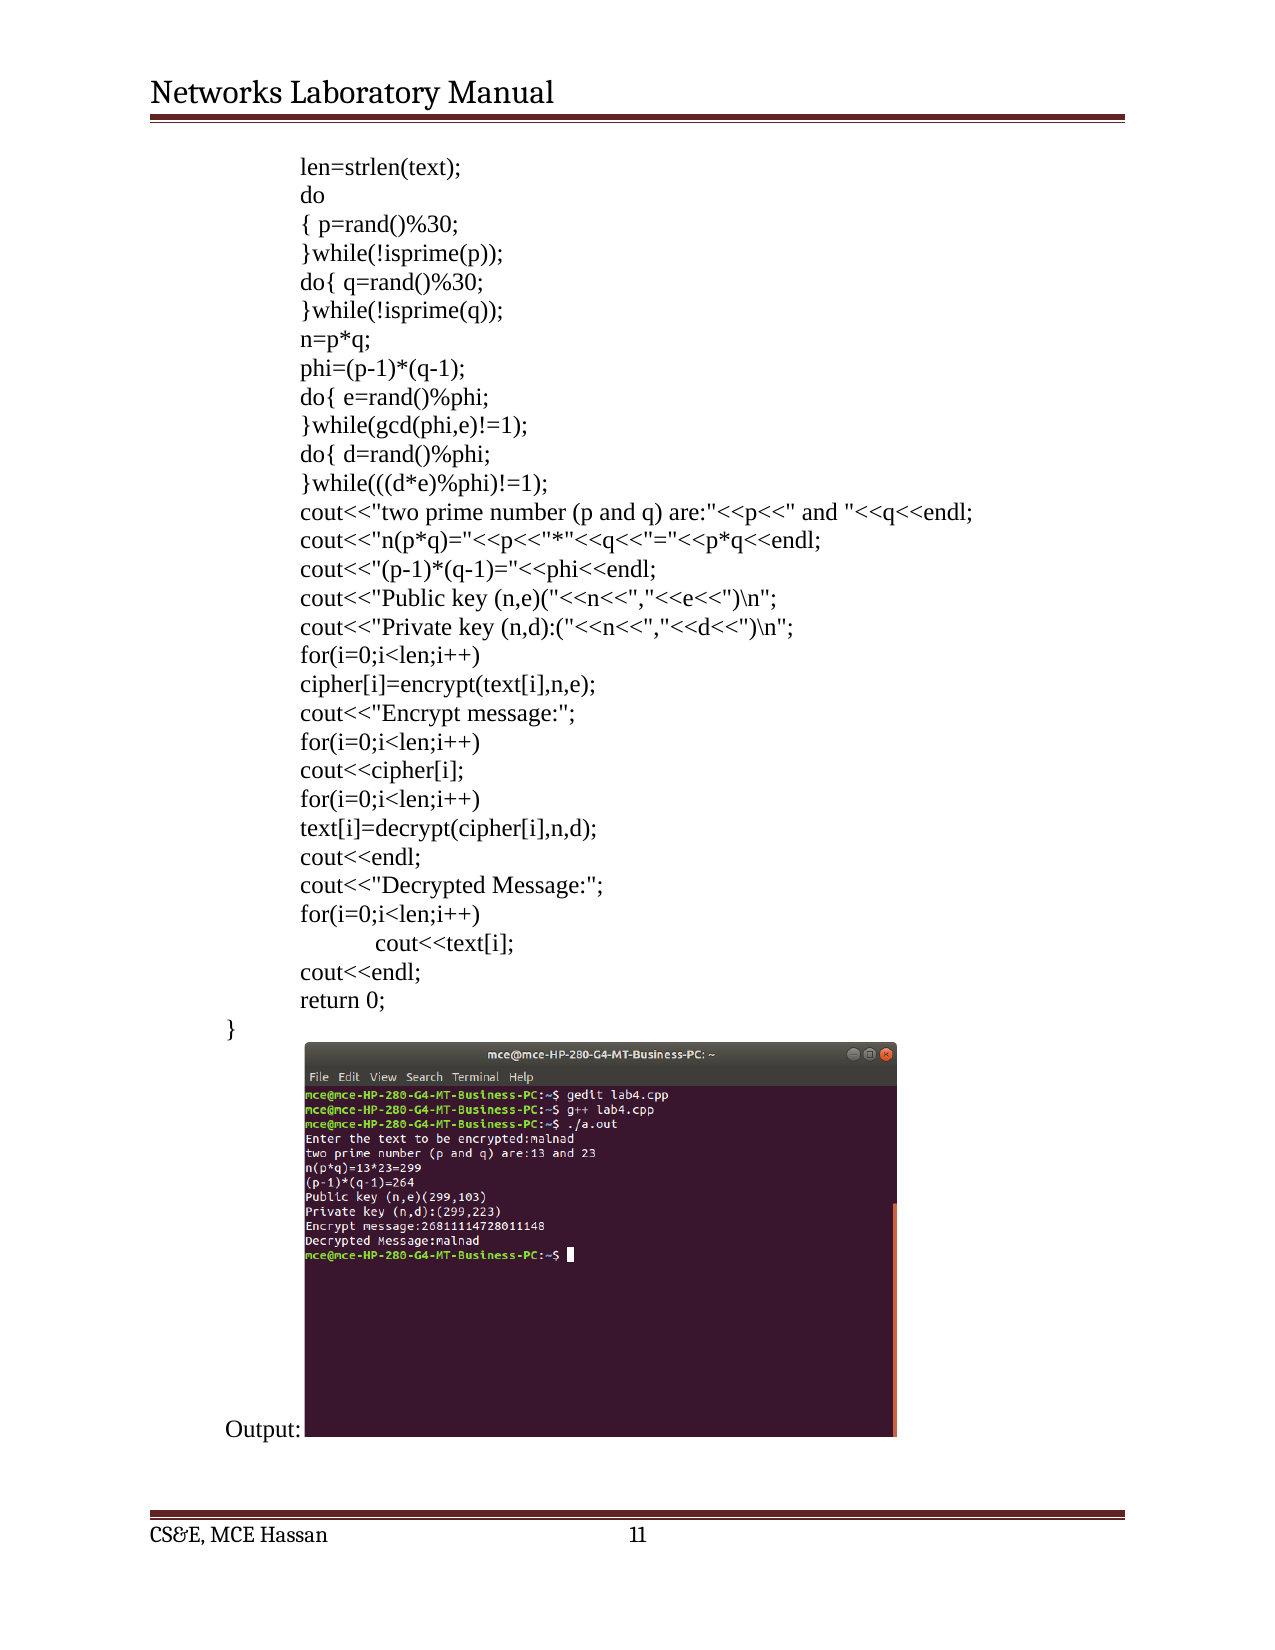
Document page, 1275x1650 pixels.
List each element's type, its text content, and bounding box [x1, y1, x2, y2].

list cout<<"Decrypted Message:"; [225, 870, 1125, 899]
list Output: [225, 1043, 1125, 1442]
list cout<<"(p-1)*(q-1)="<<phi<<endl; [225, 554, 1125, 583]
list cout<<"two prime number (p and q) are:"<<p<<" and "<<q<<endl; [225, 497, 1125, 525]
list do{ q=rand()%30; [225, 267, 1125, 295]
picture [304, 1042, 897, 1437]
list cout<<text[i]; [225, 928, 1125, 957]
list cout<<cipher[i]; [225, 755, 1125, 784]
list cipher[i]=encrypt(text[i],n,e); [225, 669, 1125, 698]
list phi=(p-1)*(q-1); [225, 353, 1125, 382]
list text[i]=decrypt(cipher[i],n,d); [225, 813, 1125, 842]
list do [225, 180, 1125, 209]
list }while(!isprime(p)); [225, 238, 1125, 267]
list for(i=0;i<len;i++) [225, 784, 1125, 813]
list for(i=0;i<len;i++) [225, 727, 1125, 755]
list do{ d=rand()%phi; [225, 439, 1125, 468]
list }while(((d*e)%phi)!=1); [225, 468, 1125, 497]
list cout<<"Encrypt message:"; [225, 698, 1125, 727]
list do{ e=rand()%phi; [225, 382, 1125, 410]
list { p=rand()%30; [225, 209, 1125, 238]
list }while(gcd(phi,e)!=1); [225, 410, 1125, 439]
list cout<<"Public key (n,e)("<<n<<","<<e<<")\n"; [225, 583, 1125, 612]
list n=p*q; [225, 324, 1125, 353]
list for(i=0;i<len;i++) [225, 640, 1125, 669]
list cout<<endl; [225, 957, 1125, 985]
list for(i=0;i<len;i++) [225, 899, 1125, 928]
list return 0; [225, 985, 1125, 1014]
list cout<<"n(p*q)="<<p<<"*"<<q<<"="<<p*q<<endl; [225, 525, 1125, 554]
list } [225, 1014, 1125, 1043]
list cout<<endl; [225, 842, 1125, 870]
list len=strlen(text); [225, 152, 1125, 180]
list cout<<"Private key (n,d):("<<n<<","<<d<<")\n"; [225, 612, 1125, 640]
list }while(!isprime(q)); [225, 295, 1125, 324]
